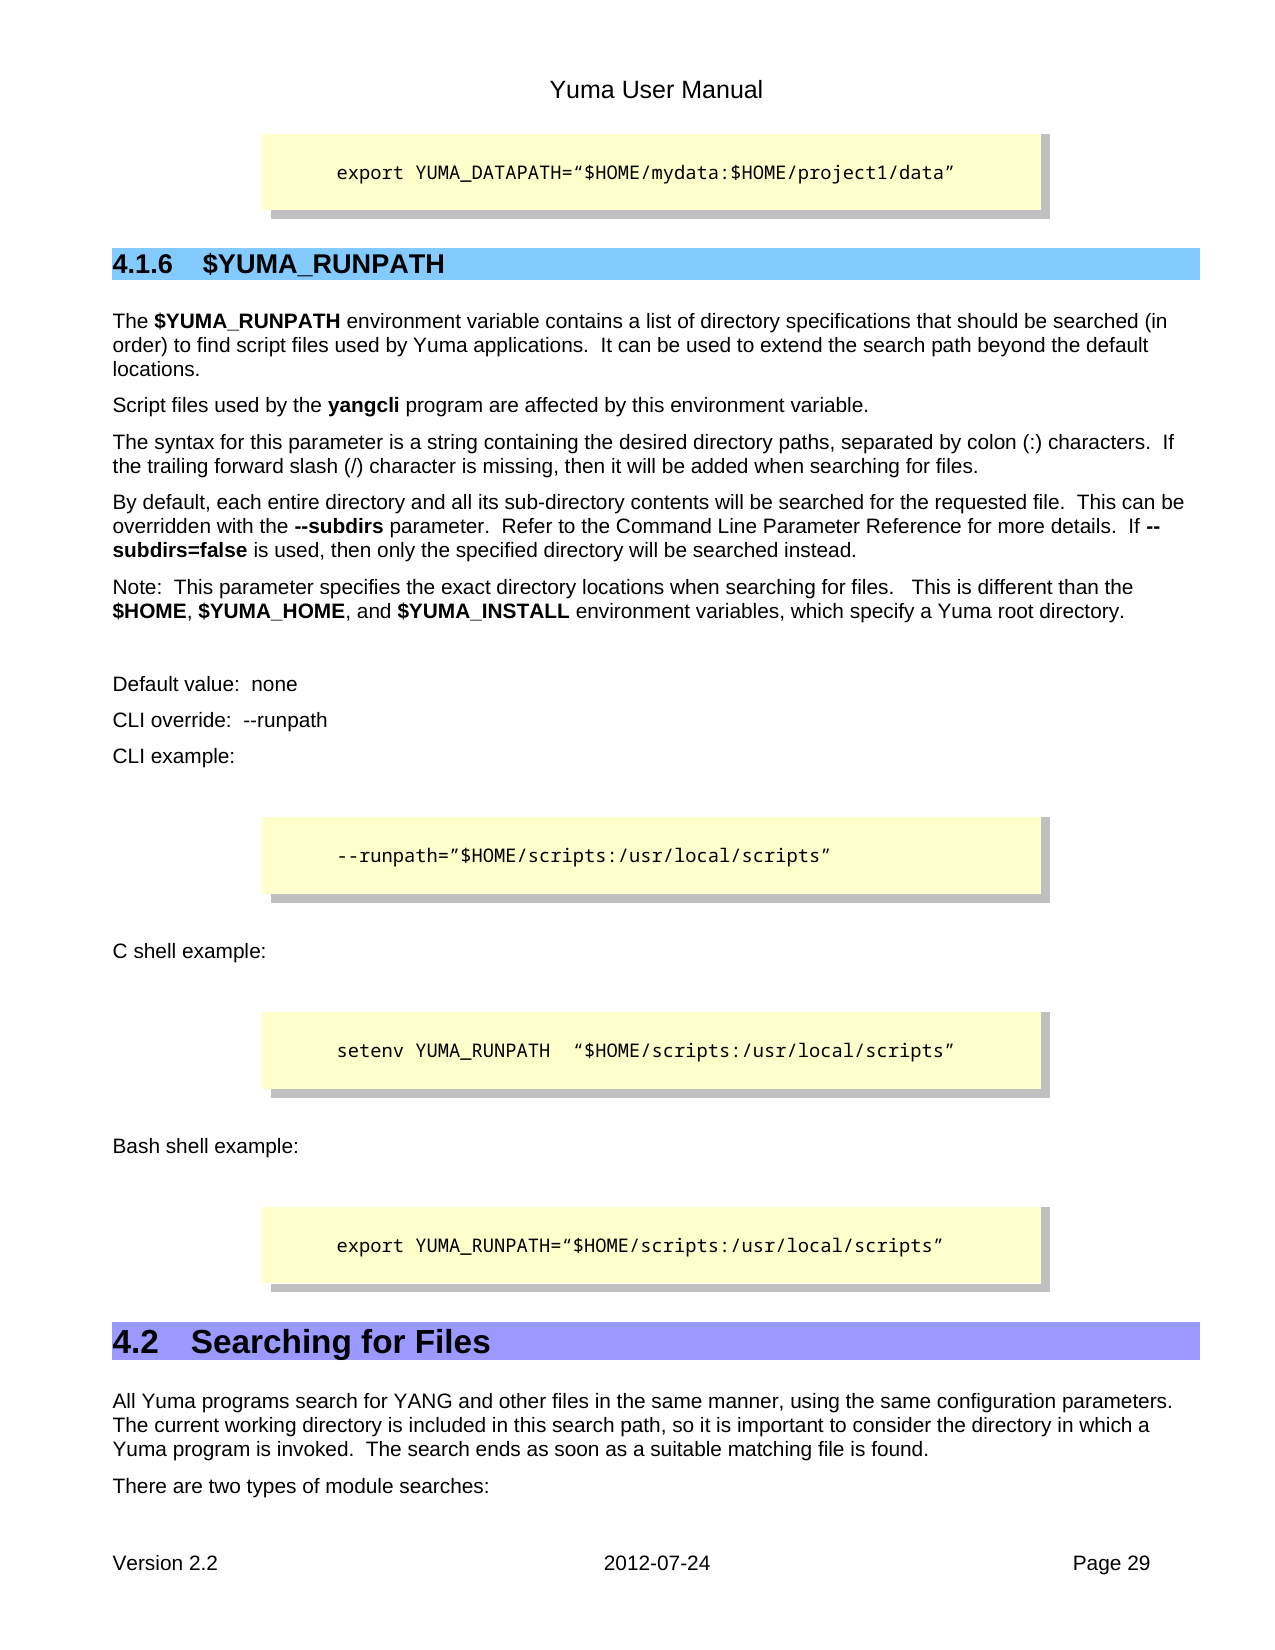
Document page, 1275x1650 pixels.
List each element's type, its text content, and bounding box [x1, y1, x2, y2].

text C shell example: [112, 939, 1200, 963]
text Bash shell example: [112, 1134, 1200, 1158]
text All Yuma programs search for YANG and other files in the same manner, using the same configuration parameters. The current working directory is included in this search path, so it is important to consider the directory in which a Yuma program is invoked. The search ends as soon as a suitable matching file is found. [112, 1389, 1200, 1461]
text There are two types of module searches: [112, 1474, 1200, 1498]
text setenv YUMA_RUNPATH “$HOME/scripts:/usr/local/scripts” [262, 1012, 1041, 1089]
text CLI example: [112, 744, 1200, 768]
text By default, each entire directory and all its sub-directory contents will be searched for the requested file. This can be overridden with the --subdirs parameter. Refer to the Command Line Parameter Reference for more details. If --subdirs=false is used, then only the specified directory will be searched instead. [112, 490, 1200, 562]
text CLI override: --runpath [112, 708, 1200, 732]
text export YUMA_RUNPATH=“$HOME/scripts:/usr/local/scripts” [262, 1207, 1041, 1283]
subtitle Searching for Files [112, 1322, 1200, 1360]
text The $YUMA_RUNPATH environment variable contains a list of directory specifications that should be searched (in order) to find script files used by Yuma applications. It can be used to extend the search path beyond the default locations. [112, 309, 1200, 381]
text Note: This parameter specifies the exact directory locations when searching for files. This is different than the $HOME, $YUMA_HOME, and $YUMA_INSTALL environment variables, which specify a Yuma root directory. [112, 574, 1200, 622]
text export YUMA_DATAPATH=“$HOME/mydata:$HOME/project1/data” [262, 134, 1041, 210]
text The syntax for this parameter is a string containing the desired directory paths, separated by colon (:) characters. If the trailing forward slash (/) character is missing, then it will be added when searching for files. [112, 430, 1200, 478]
subtitle $YUMA_RUNPATH [112, 248, 1200, 280]
text Default value: none [112, 671, 1200, 695]
text Script files used by the yangcli program are affected by this environment variable. [112, 393, 1200, 417]
text --runpath=”$HOME/scripts:/usr/local/scripts” [262, 817, 1041, 894]
